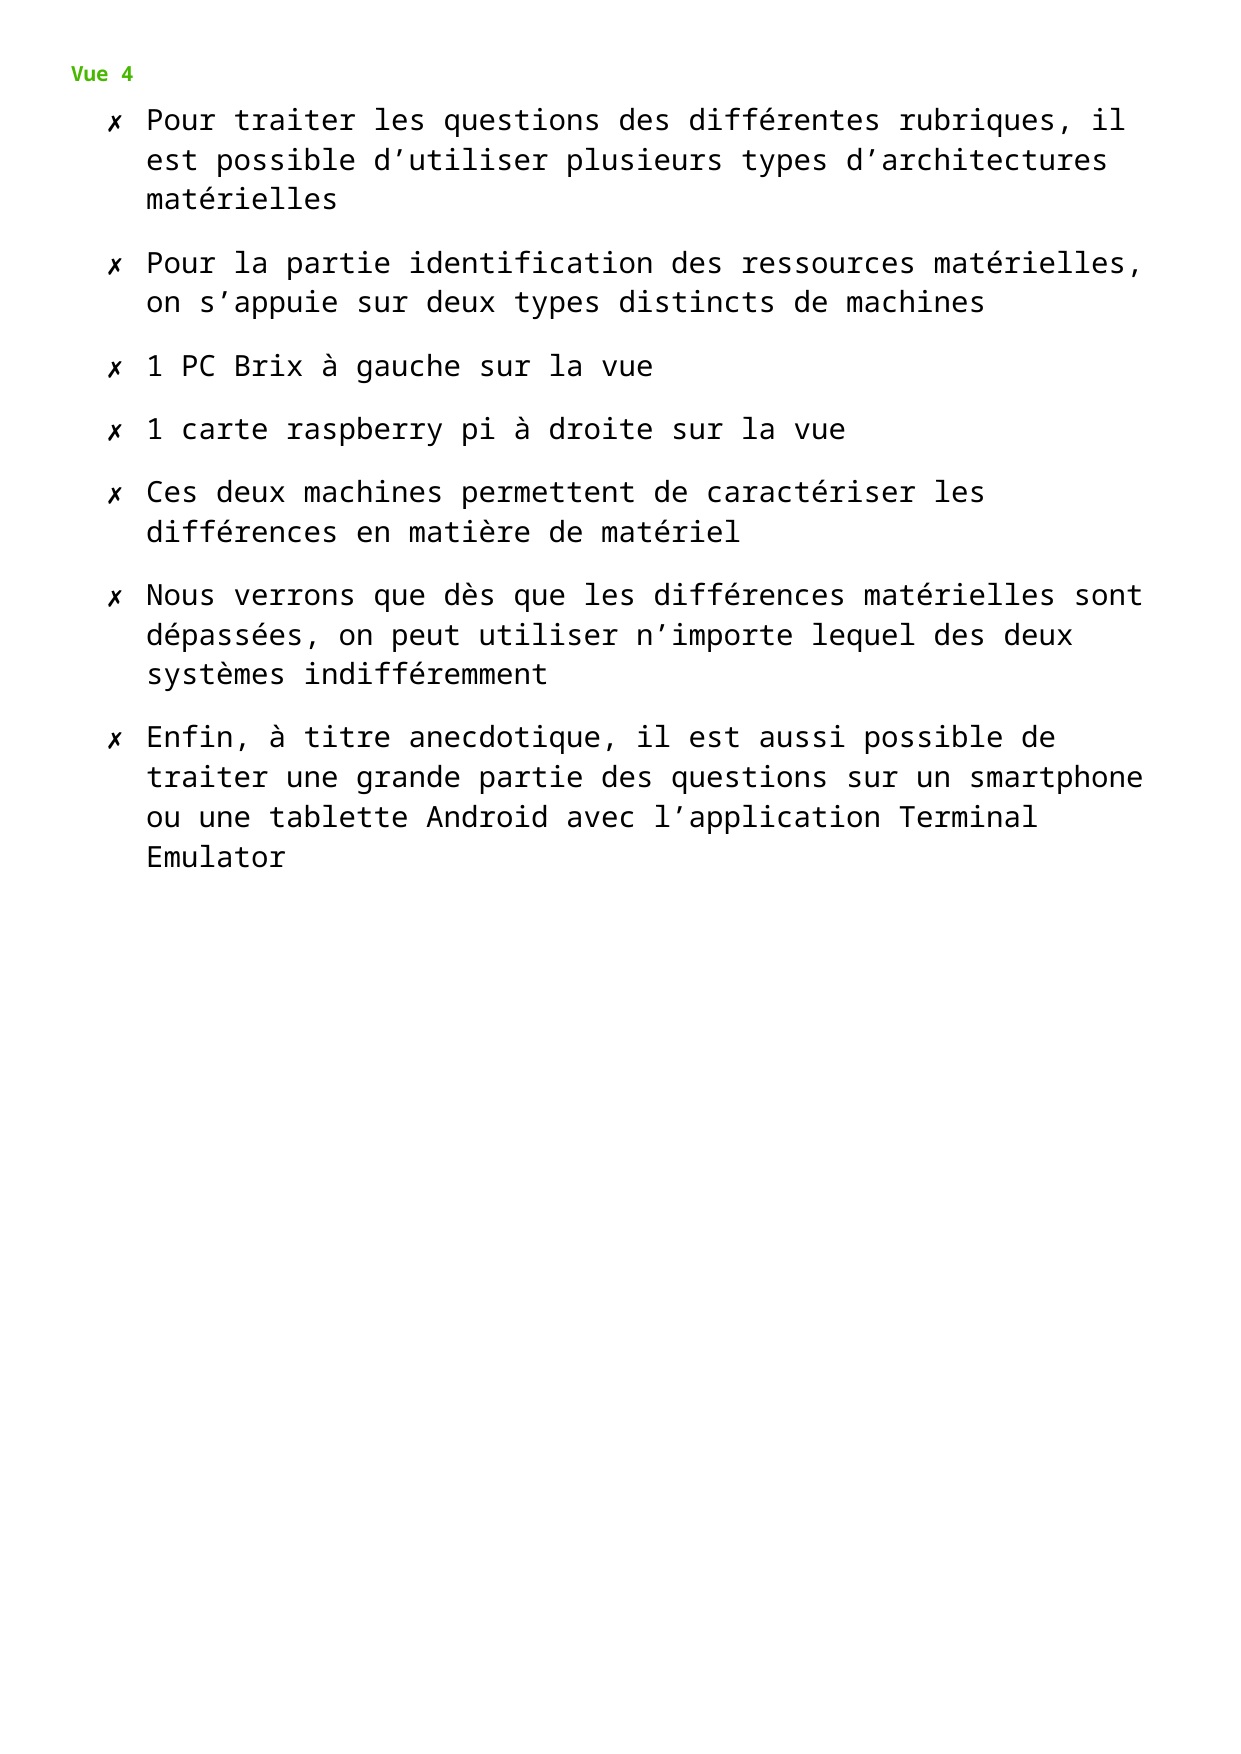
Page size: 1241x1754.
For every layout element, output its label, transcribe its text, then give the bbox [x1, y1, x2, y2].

text Vue 4 [71, 59, 1169, 87]
list Enfin, à titre anecdotique, il est aussi possible de traiter une grande partie des questions sur un smartphone ou une tablette Android avec l’application Terminal Emulator [108, 717, 1169, 876]
list 1 PC Brix à gauche sur la vue [108, 345, 1169, 384]
list Pour traiter les questions des différentes rubriques, il est possible d’utiliser plusieurs types d’architectures matérielles [108, 99, 1169, 218]
list Pour la partie identification des ressources matérielles, on s’appuie sur deux types distincts de machines [108, 242, 1169, 321]
list 1 carte raspberry pi à droite sur la vue [108, 408, 1169, 448]
list Nous verrons que dès que les différences matérielles sont dépassées, on peut utiliser n’importe lequel des deux systèmes indifféremment [108, 574, 1169, 693]
list Ces deux machines permettent de caractériser les différences en matière de matériel [108, 471, 1169, 551]
